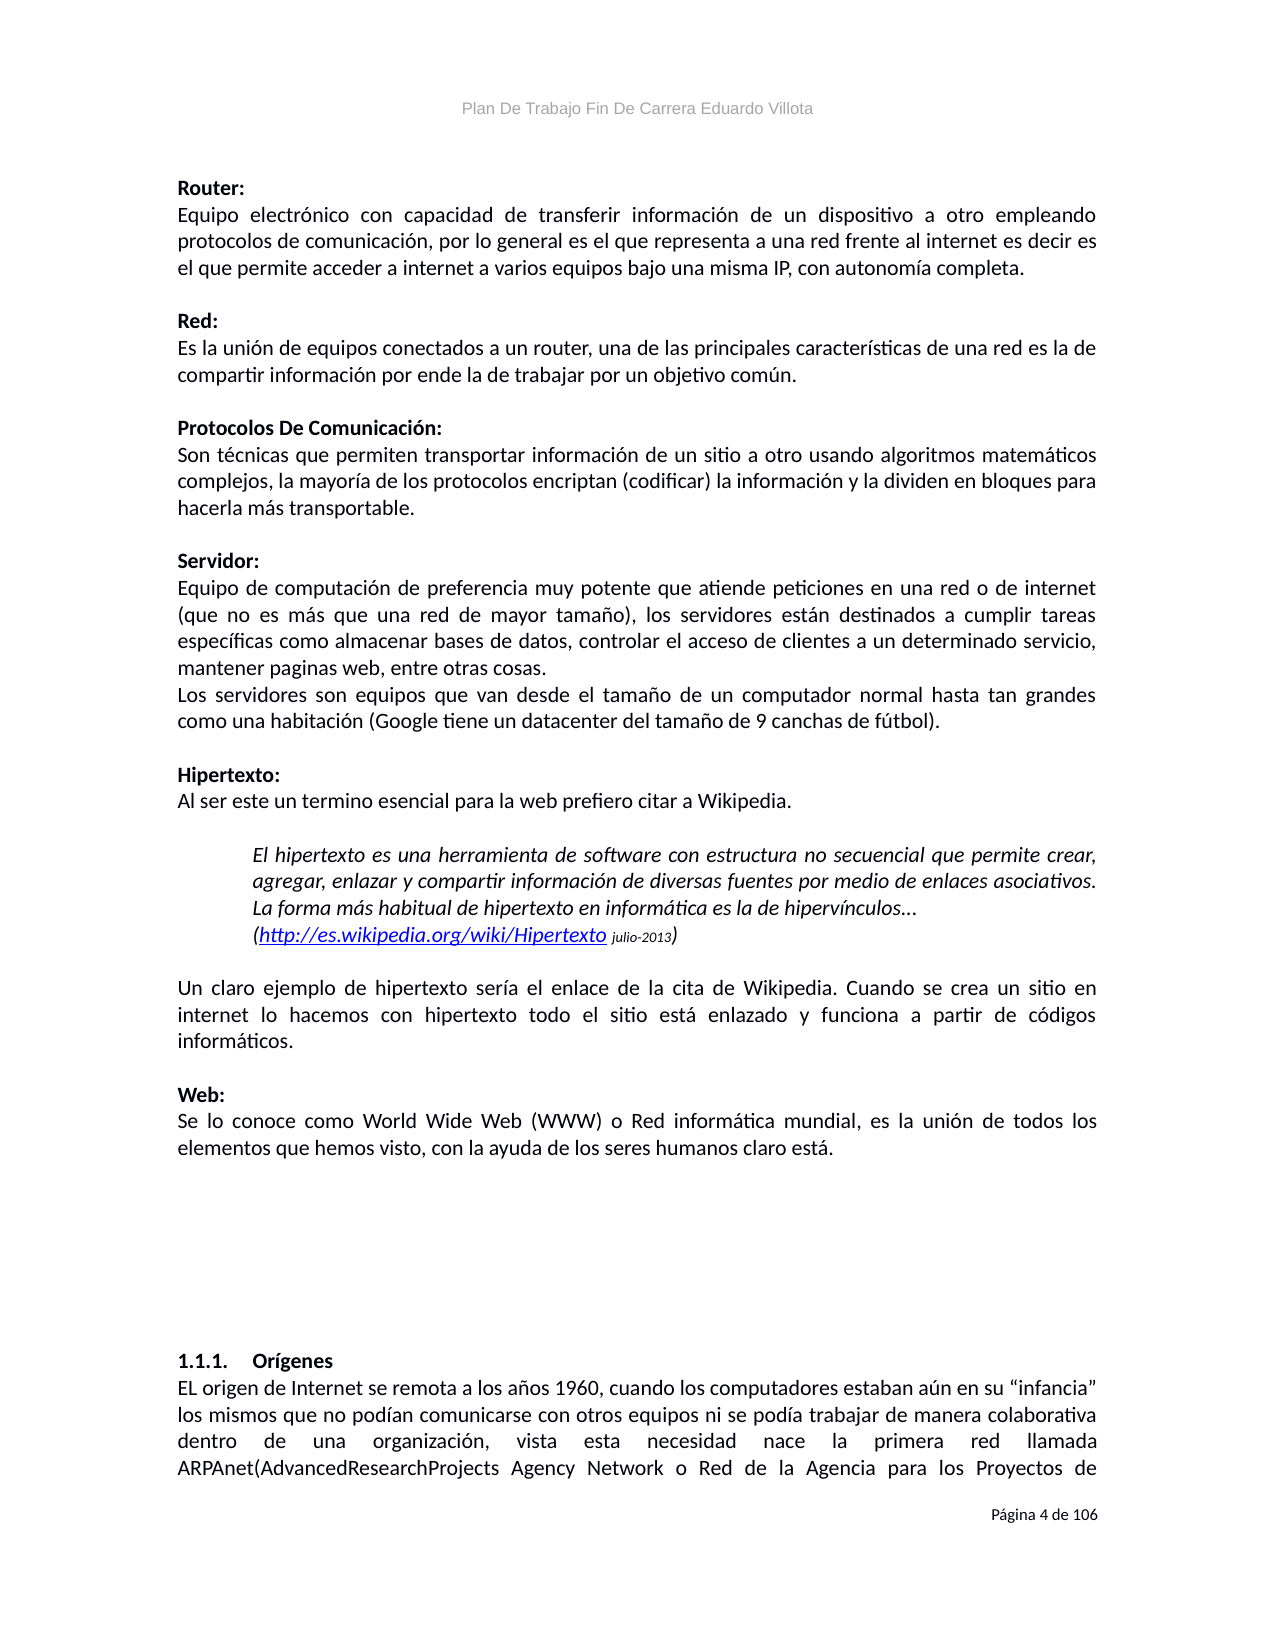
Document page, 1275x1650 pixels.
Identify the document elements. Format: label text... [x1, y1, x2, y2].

text El hipertexto es una herramienta de software con estructura no secuencial que permite crear, agregar, enlazar y compartir información de diversas fuentes por medio de enlaces asociativos. La forma más habitual de hipertexto en informática es la de hipervínculos... [252, 841, 1098, 921]
text Se lo conoce como World Wide Web (WWW) o Red informática mundial, es la unión de todos los elementos que hemos visto, con la ayuda de los seres humanos claro está. [177, 1108, 1098, 1161]
text Router: [177, 174, 1098, 201]
text Web: [177, 1081, 1098, 1108]
text Servidor: [177, 548, 1098, 574]
text Es la unión de equipos conectados a un router, una de las principales características de una red es la de compartir información por ende la de trabajar por un objetivo común. [177, 334, 1098, 388]
text EL origen de Internet se remota a los años 1960, cuando los computadores estaban aún en su “infancia” los mismos que no podían comunicarse con otros equipos ni se podía trabajar de manera colaborativa dentro de una organización, vista esta necesidad nace la primera red llamada ARPAnet(AdvancedResearchProjects Agency Network o Red de la Agencia para los Proyectos de [177, 1374, 1098, 1481]
text Equipo de computación de preferencia muy potente que atiende peticiones en una red o de internet (que no es más que una red de mayor tamaño), los servidores están destinados a cumplir tareas específicas como almacenar bases de datos, controlar el acceso de clientes a un determinado servicio, mantener paginas web, entre otras cosas. [177, 574, 1098, 681]
text Al ser este un termino esencial para la web prefiero citar a Wikipedia. [177, 788, 1098, 814]
text Red: [177, 308, 1098, 334]
text (http://es.wikipedia.org/wiki/Hipertexto julio-2013) [252, 921, 1098, 948]
text Hipertexto: [177, 761, 1098, 788]
list Orígenes [177, 1348, 1098, 1374]
text Los servidores son equipos que van desde el tamaño de un computador normal hasta tan grandes como una habitación (Google tiene un datacenter del tamaño de 9 canchas de fútbol). [177, 681, 1098, 734]
text Un claro ejemplo de hipertexto sería el enlace de la cita de Wikipedia. Cuando se crea un sitio en internet lo hacemos con hipertexto todo el sitio está enlazado y funciona a partir de códigos informáticos. [177, 974, 1098, 1054]
text Protocolos De Comunicación: [177, 414, 1098, 441]
text Equipo electrónico con capacidad de transferir información de un dispositivo a otro empleando protocolos de comunicación, por lo general es el que representa a una red frente al internet es decir es el que permite acceder a internet a varios equipos bajo una misma IP, con autonomía completa. [177, 201, 1098, 281]
text Son técnicas que permiten transportar información de un sitio a otro usando algoritmos matemáticos complejos, la mayoría de los protocolos encriptan (codificar) la información y la dividen en bloques para hacerla más transportable. [177, 441, 1098, 521]
